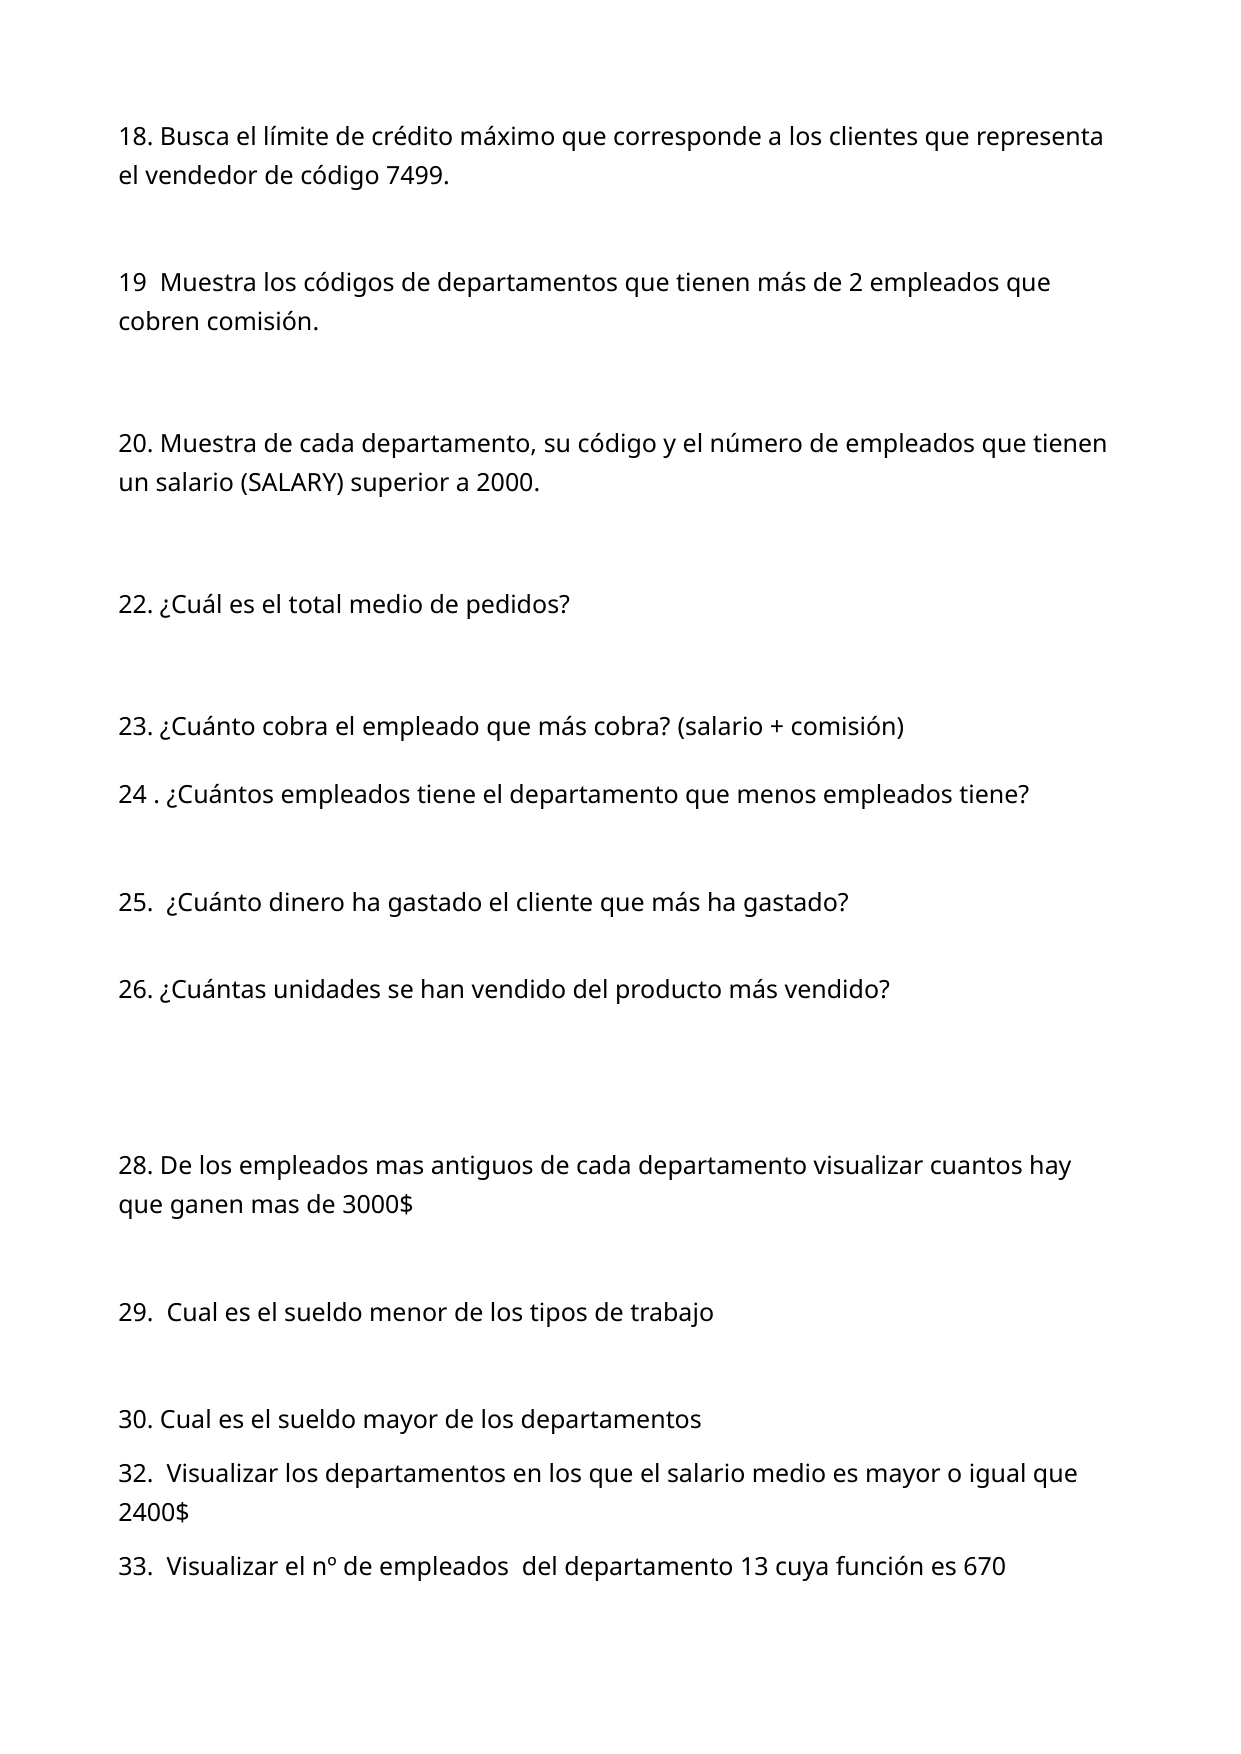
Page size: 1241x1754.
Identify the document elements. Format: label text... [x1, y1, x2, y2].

text 24 . ¿Cuántos empleados tiene el departamento que menos empleados tiene? [118, 777, 1122, 811]
text 20. Muestra de cada departamento, su código y el número de empleados que tienen un salario (SALARY) superior a 2000. [118, 426, 1122, 499]
text 33. Visualizar el nº de empleados del departamento 13 cuya función es 670 [118, 1549, 1122, 1583]
text 19 Muestra los códigos de departamentos que tienen más de 2 empleados que cobren comisión. [118, 265, 1122, 338]
text 30. Cual es el sueldo mayor de los departamentos [118, 1402, 1122, 1436]
text 23. ¿Cuánto cobra el empleado que más cobra? (salario + comisión) [118, 709, 1122, 743]
text 18. Busca el límite de crédito máximo que corresponde a los clientes que representa el vendedor de código 7499. [118, 118, 1122, 191]
text 28. De los empleados mas antiguos de cada departamento visualizar cuantos hay que ganen mas de 3000$ [118, 1148, 1122, 1221]
text 32. Visualizar los departamentos en los que el salario medio es mayor o igual que 2400$ [118, 1456, 1122, 1529]
text 22. ¿Cuál es el total medio de pedidos? [118, 587, 1122, 621]
text 29. Cual es el sueldo menor de los tipos de trabajo [118, 1294, 1122, 1328]
text 25. ¿Cuánto dinero ha gastado el cliente que más ha gastado? [118, 884, 1122, 918]
text 26. ¿Cuántas unidades se han vendido del producto más vendido? [118, 972, 1122, 1006]
